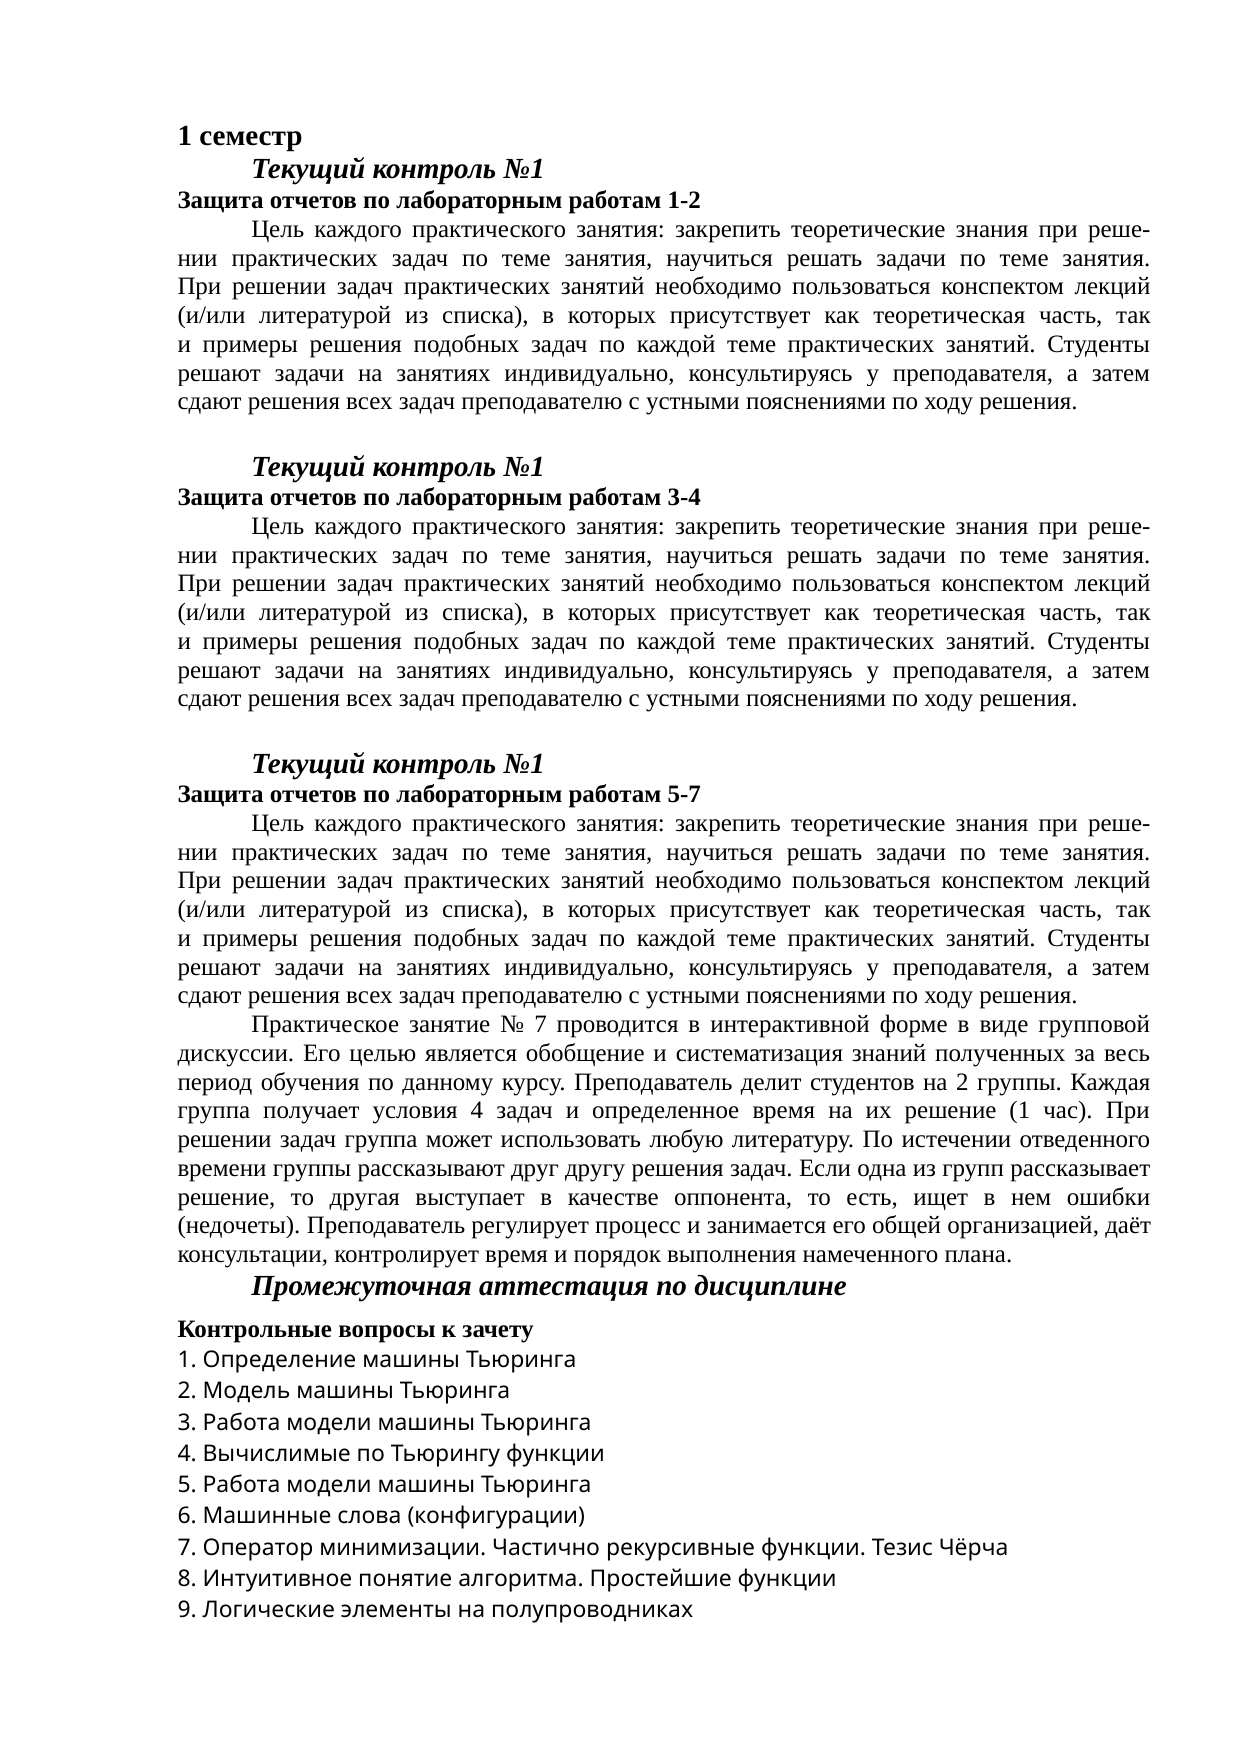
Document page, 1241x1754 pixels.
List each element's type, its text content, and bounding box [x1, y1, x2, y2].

list Цель каждого практического занятия: закрепить теоретические знания при реше- нии практических задач по теме занятия, научиться решать задачи по теме занятия. При решении задач практических занятий необходимо пользоваться конспектом лекций (и/или литературой из списка), в которых присутствует как теоретическая часть, так и примеры решения подобных задач по каждой теме практических занятий. Студенты решают задачи на занятиях индивидуально, консультируясь у преподавателя, а затем сдают решения всех задач преподавателю с устными пояснениями по ходу решения. [177, 511, 1152, 712]
text Текущий контроль №1 [177, 152, 1152, 185]
subtitle Контрольные вопросы к зачету [177, 1314, 1152, 1343]
text 1 семестр [177, 118, 1152, 152]
list Цель каждого практического занятия: закрепить теоретические знания при реше- нии практических задач по теме занятия, научиться решать задачи по теме занятия. При решении задач практических занятий необходимо пользоваться конспектом лекций (и/или литературой из списка), в которых присутствует как теоретическая часть, так и примеры решения подобных задач по каждой теме практических занятий. Студенты решают задачи на занятиях индивидуально, консультируясь у преподавателя, а затем сдают решения всех задач преподавателю с устными пояснениями по ходу решения. [177, 808, 1152, 1009]
text 1. Определение машины Тьюринга 2. Модель машины Тьюринга 3. Работа модели машины Тьюринга 4. Вычислимые по Тьюрингу функции 5. Работа модели машины Тьюринга 6. Машинные слова (конфигурации) 7. Оператор минимизации. Частично рекурсивные функции. Тезис Чёрча 8. Интуитивное понятие алгоритма. Простейшие функции 9. Логические элементы на полупроводниках [177, 1343, 1152, 1624]
list Практическое занятие № 7 проводится в интерактивной форме в виде групповой дискуссии. Его целью является обобщение и систематизация знаний полученных за весь период обучения по данному курсу. Преподаватель делит студентов на 2 группы. Каждая группа получает условия 4 задач и определенное время на их решение (1 час). При решении задач группа может использовать любую литературу. По истечении отведенного времени группы рассказывают друг другу решения задач. Если одна из групп рассказывает решение, то другая выступает в качестве оппонента, то есть, ищет в нем ошибки (недочеты). Преподаватель регулирует процесс и занимается его общей организацией, даёт консультации, контролирует время и порядок выполнения намеченного плана. [177, 1009, 1152, 1268]
text Текущий контроль №1 [177, 449, 1152, 482]
list Цель каждого практического занятия: закрепить теоретические знания при реше- нии практических задач по теме занятия, научиться решать задачи по теме занятия. При решении задач практических занятий необходимо пользоваться конспектом лекций (и/или литературой из списка), в которых присутствует как теоретическая часть, так и примеры решения подобных задач по каждой теме практических занятий. Студенты решают задачи на занятиях индивидуально, консультируясь у преподавателя, а затем сдают решения всех задач преподавателю с устными пояснениями по ходу решения. [177, 214, 1152, 415]
list Защита отчетов по лабораторным работам 1-2 [177, 185, 1152, 214]
list Защита отчетов по лабораторным работам 5-7 [177, 779, 1152, 808]
list Защита отчетов по лабораторным работам 3-4 [177, 482, 1152, 511]
text Текущий контроль №1 [177, 746, 1152, 779]
text Промежуточная аттестация по дисциплине [177, 1268, 1152, 1302]
